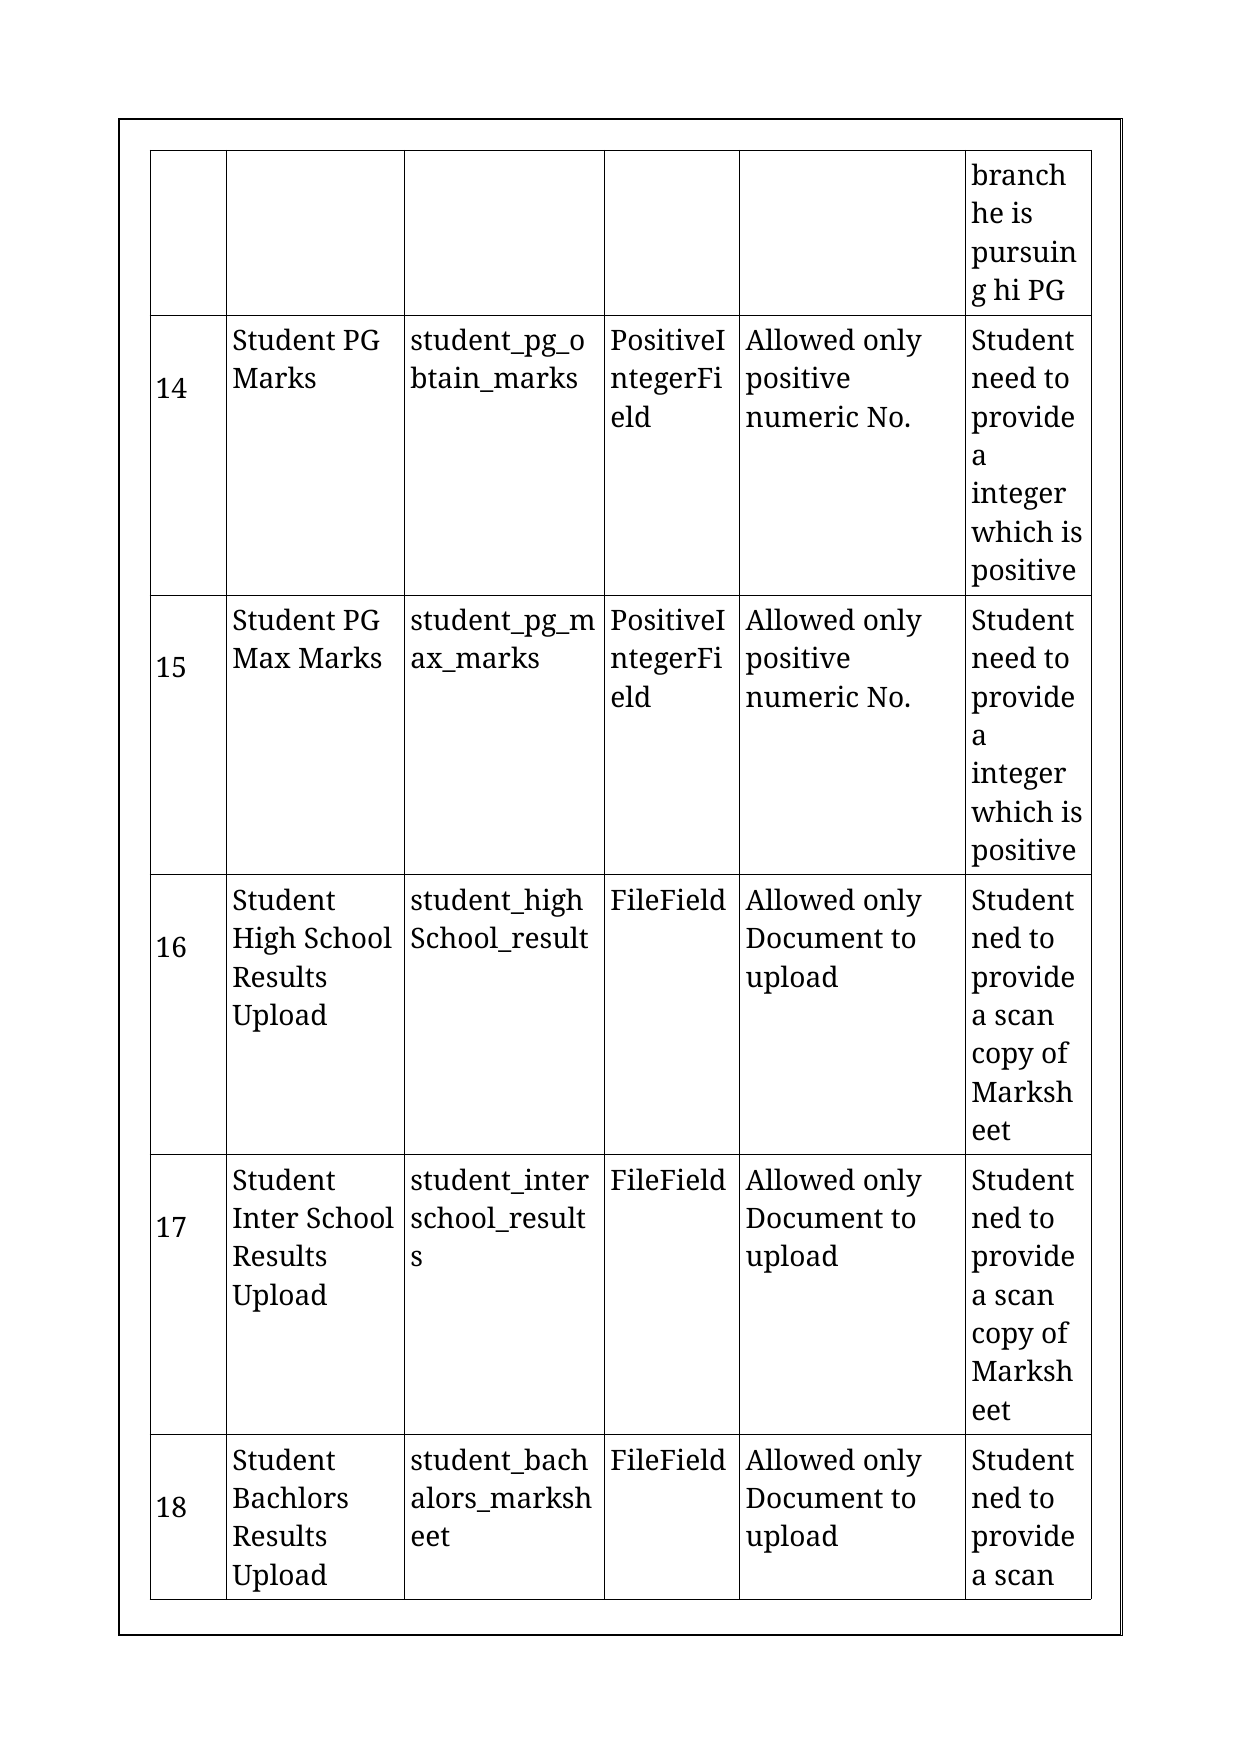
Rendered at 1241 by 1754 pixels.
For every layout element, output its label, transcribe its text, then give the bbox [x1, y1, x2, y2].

table_cell Student High School Results Upload [227, 875, 404, 1154]
table_cell 14 [151, 316, 226, 594]
table_cell Student PG Max Marks [227, 596, 404, 874]
table_cell Student ned to provide a scan copy of Marksheet [966, 1155, 1091, 1434]
table_cell Student ned to provide a scan copy of Marksheet [966, 875, 1091, 1154]
table_cell 16 [151, 875, 226, 1154]
table_cell FileField [605, 1155, 739, 1434]
table_cell 17 [151, 1155, 226, 1434]
table_cell student_pg_obtain_marks [405, 316, 604, 594]
table_cell FileField [605, 1435, 739, 1599]
table_cell student_pg_max_marks [405, 596, 604, 874]
table_cell Student Inter School Results Upload [227, 1155, 404, 1434]
table_cell 18 [151, 1435, 226, 1599]
table_cell Allowed only positive numeric No. [740, 316, 965, 594]
table_cell [740, 151, 965, 314]
table_cell [605, 151, 739, 314]
table_cell Student ned to provide a scan [966, 1435, 1091, 1599]
table_cell Student Bachlors Results Upload [227, 1435, 404, 1599]
table_cell PositiveIntegerField [605, 596, 739, 874]
table_cell PositiveIntegerField [605, 316, 739, 594]
table_cell [227, 151, 404, 314]
table_cell FileField [605, 875, 739, 1154]
table_cell Allowed only positive numeric No. [740, 596, 965, 874]
table_cell student_highSchool_result [405, 875, 604, 1154]
table_cell student_interschool_results [405, 1155, 604, 1434]
table_cell branch he is pursuing hi PG [966, 151, 1091, 314]
table_cell Allowed only Document to upload [740, 1435, 965, 1599]
table_cell student_bachalors_marksheet [405, 1435, 604, 1599]
table_cell Allowed only Document to upload [740, 875, 965, 1154]
table_cell [151, 151, 226, 314]
table_cell Student PG Marks [227, 316, 404, 594]
table_cell 15 [151, 596, 226, 874]
table_cell Allowed only Document to upload [740, 1155, 965, 1434]
table_cell [405, 151, 604, 314]
table_cell Student need to provide a integer which is positive [966, 316, 1091, 594]
table_cell Student need to provide a integer which is positive [966, 596, 1091, 874]
